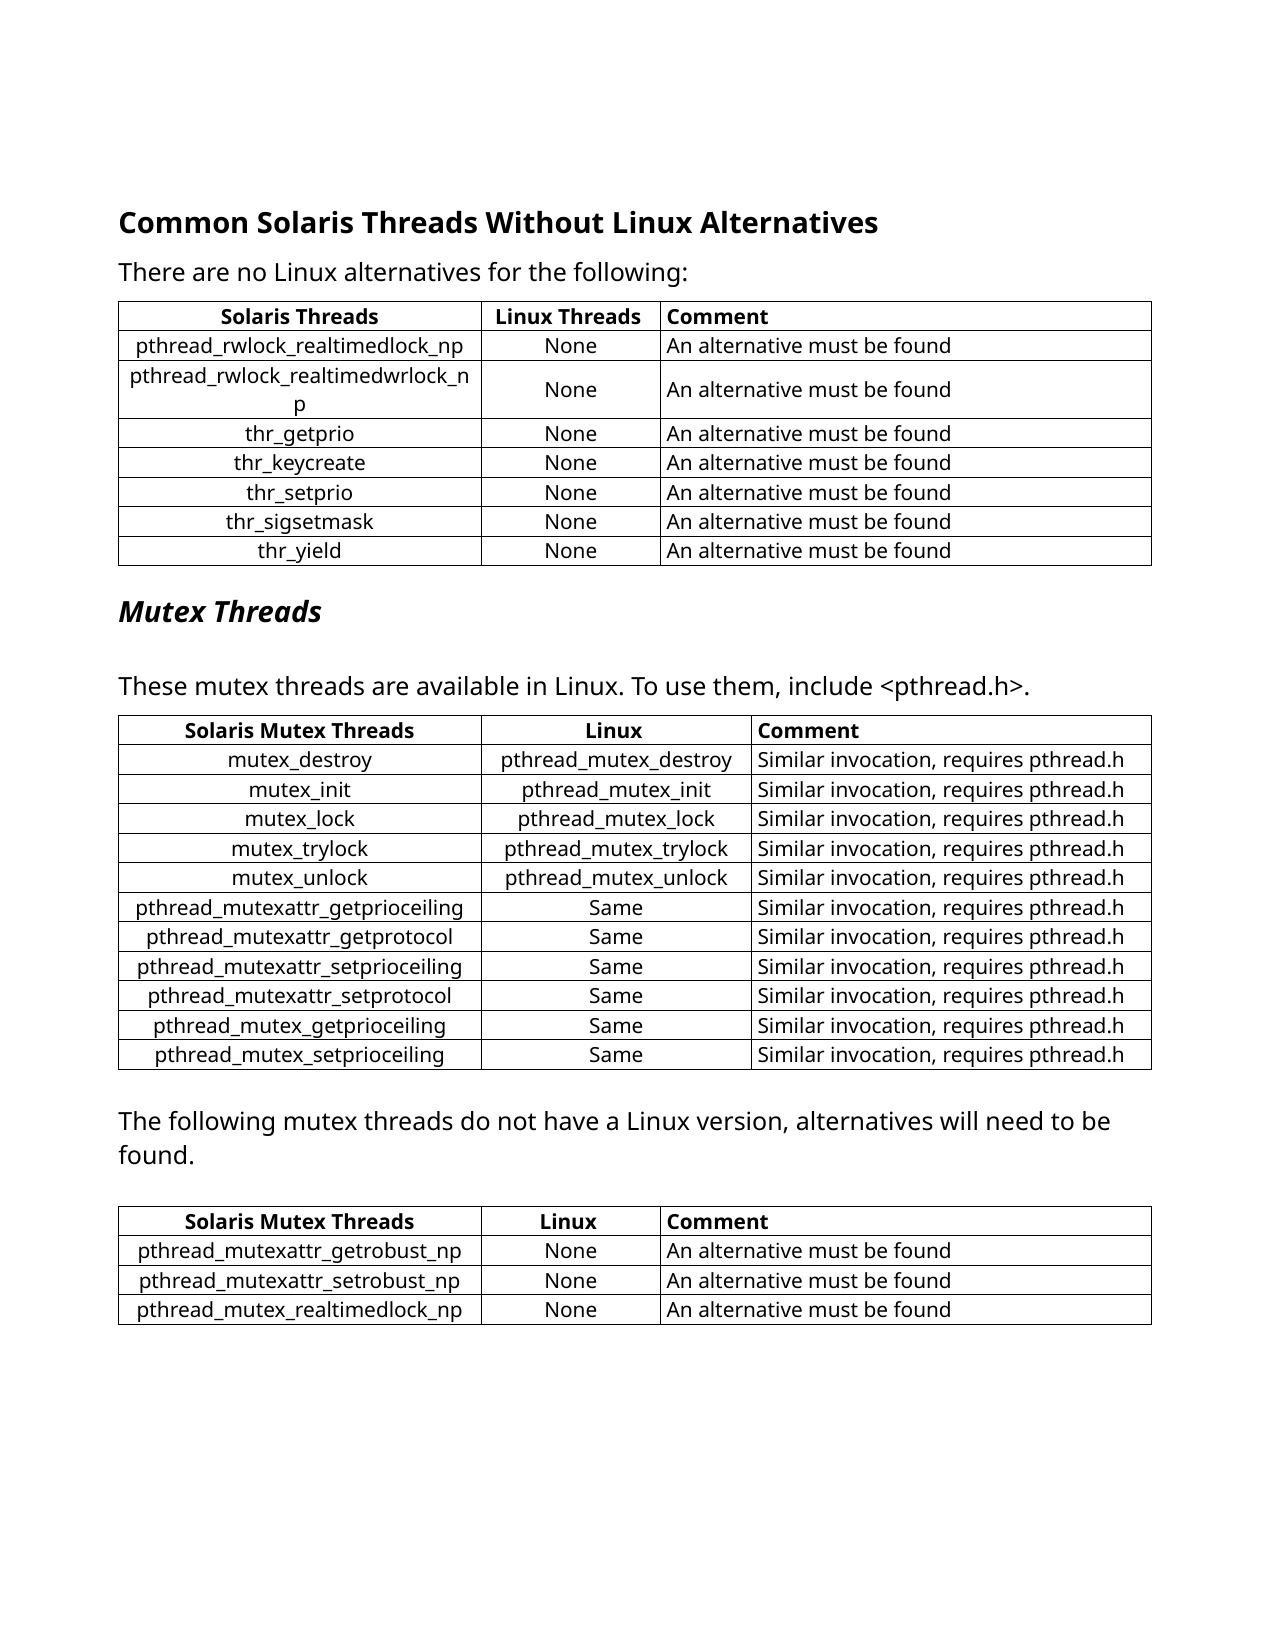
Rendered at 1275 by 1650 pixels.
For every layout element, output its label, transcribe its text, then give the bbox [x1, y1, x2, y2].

table_cell pthread_mutexattr_setprotocol [119, 981, 481, 1010]
table_cell An alternative must be found [661, 1266, 1151, 1294]
table_cell mutex_init [119, 775, 481, 803]
table_cell mutex_trylock [119, 834, 481, 862]
table_cell thr_yield [119, 537, 481, 565]
table_header Comment [752, 716, 1151, 744]
table_cell pthread_mutexattr_setrobust_np [119, 1266, 481, 1294]
table_cell Similar invocation, requires pthread.h [752, 834, 1151, 862]
table_cell pthread_mutex_getprioceiling [119, 1011, 481, 1039]
table_cell thr_getprio [119, 419, 481, 447]
table_cell Same [482, 981, 751, 1010]
table_cell pthread_mutexattr_getprotocol [119, 922, 481, 951]
text The following mutex threads do not have a Linux version, alternatives will need to be found. [118, 1104, 1157, 1172]
table_cell Similar invocation, requires pthread.h [752, 1040, 1151, 1069]
table_cell Same [482, 1040, 751, 1069]
table_cell thr_keycreate [119, 448, 481, 477]
table_header Comment [661, 1207, 1151, 1235]
table_cell mutex_lock [119, 804, 481, 833]
table_header Linux [482, 716, 751, 744]
table_cell pthread_mutexattr_setprioceiling [119, 952, 481, 980]
table_cell Same [482, 952, 751, 980]
table_cell None [482, 507, 660, 536]
table_cell Similar invocation, requires pthread.h [752, 804, 1151, 833]
table_cell An alternative must be found [661, 448, 1151, 477]
table_header Solaris Mutex Threads [119, 1207, 481, 1235]
table_cell An alternative must be found [661, 1236, 1151, 1265]
table_cell An alternative must be found [661, 1295, 1151, 1324]
table_cell None [482, 361, 660, 418]
text These mutex threads are available in Linux. To use them, include <pthread.h>. [118, 668, 1157, 702]
table_cell An alternative must be found [661, 331, 1151, 360]
table_cell Similar invocation, requires pthread.h [752, 745, 1151, 774]
subtitle Mutex Threads [118, 591, 1157, 631]
table_cell pthread_rwlock_realtimedwrlock_np [119, 361, 481, 418]
table_cell An alternative must be found [661, 537, 1151, 565]
table_cell Same [482, 893, 751, 921]
table_cell Similar invocation, requires pthread.h [752, 981, 1151, 1010]
table_cell Similar invocation, requires pthread.h [752, 893, 1151, 921]
table_cell thr_sigsetmask [119, 507, 481, 536]
table_cell thr_setprio [119, 478, 481, 506]
table_cell None [482, 1236, 660, 1265]
table_cell Similar invocation, requires pthread.h [752, 952, 1151, 980]
table_cell None [482, 1295, 660, 1324]
table_header Solaris Threads [119, 302, 481, 330]
table_cell Same [482, 1011, 751, 1039]
table_header Solaris Mutex Threads [119, 716, 481, 744]
table_cell Same [482, 922, 751, 951]
table_header Linux [482, 1207, 660, 1235]
table_cell None [482, 537, 660, 565]
table_cell None [482, 1266, 660, 1294]
table_cell An alternative must be found [661, 507, 1151, 536]
table_cell pthread_mutexattr_getrobust_np [119, 1236, 481, 1265]
table_cell An alternative must be found [661, 478, 1151, 506]
table_cell None [482, 478, 660, 506]
table_cell pthread_mutex_trylock [482, 834, 751, 862]
table_cell Similar invocation, requires pthread.h [752, 863, 1151, 892]
table_cell An alternative must be found [661, 361, 1151, 418]
subtitle Common Solaris Threads Without Linux Alternatives [118, 202, 1157, 242]
table_cell pthread_rwlock_realtimedlock_np [119, 331, 481, 360]
table_cell An alternative must be found [661, 419, 1151, 447]
table_cell pthread_mutex_destroy [482, 745, 751, 774]
table_cell None [482, 419, 660, 447]
table_cell Similar invocation, requires pthread.h [752, 922, 1151, 951]
table_cell pthread_mutex_unlock [482, 863, 751, 892]
table_cell pthread_mutex_init [482, 775, 751, 803]
table_cell Similar invocation, requires pthread.h [752, 775, 1151, 803]
table_cell pthread_mutex_setprioceiling [119, 1040, 481, 1069]
table_header Comment [661, 302, 1151, 330]
table_cell pthread_mutexattr_getprioceiling [119, 893, 481, 921]
table_cell None [482, 448, 660, 477]
table_cell mutex_destroy [119, 745, 481, 774]
table_cell pthread_mutex_lock [482, 804, 751, 833]
table_cell None [482, 331, 660, 360]
table_cell Similar invocation, requires pthread.h [752, 1011, 1151, 1039]
table_cell pthread_mutex_realtimedlock_np [119, 1295, 481, 1324]
table_cell mutex_unlock [119, 863, 481, 892]
text There are no Linux alternatives for the following: [118, 254, 1157, 288]
table_header Linux Threads [482, 302, 660, 330]
